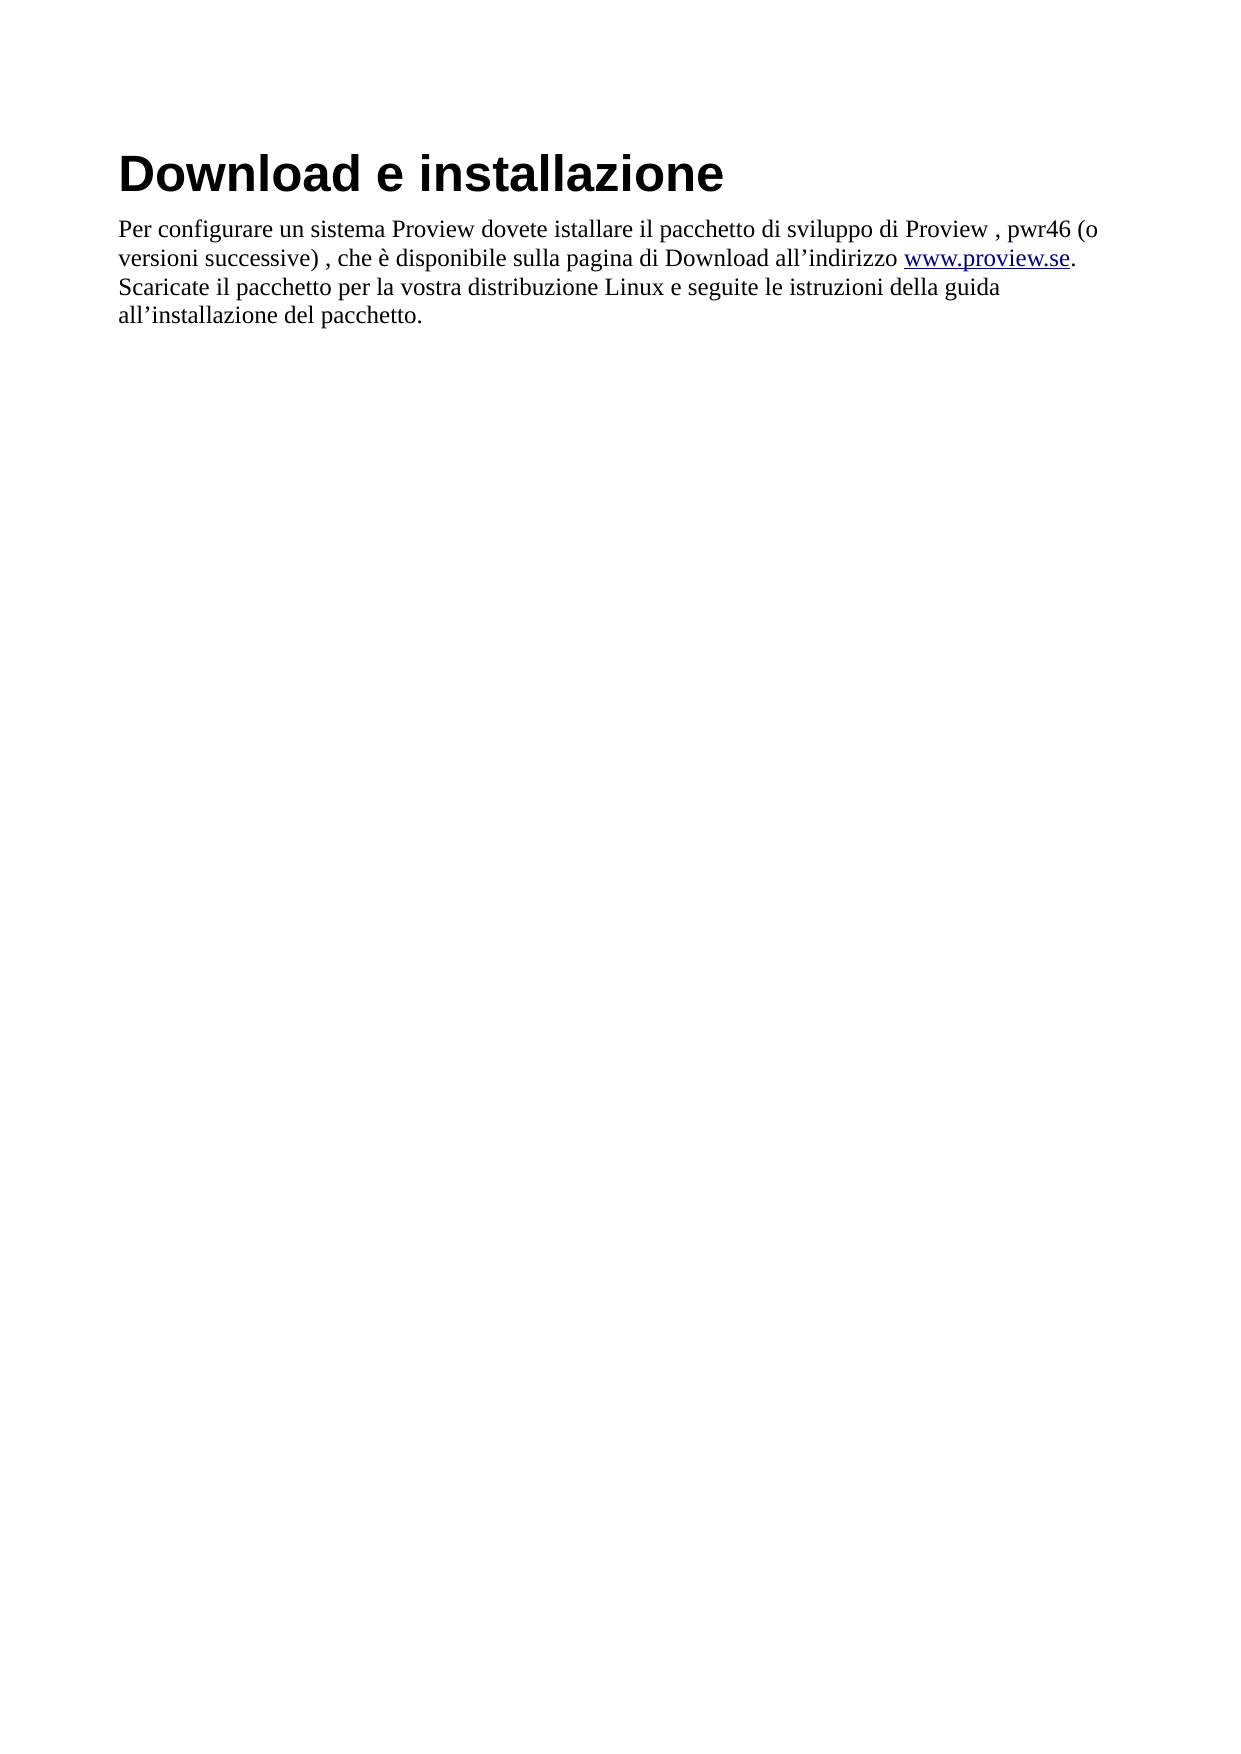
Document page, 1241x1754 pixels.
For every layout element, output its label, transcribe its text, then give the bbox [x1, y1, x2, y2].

subtitle Download e installazione [118, 143, 1122, 202]
text Per configurare un sistema Proview dovete istallare il pacchetto di sviluppo di Proview , pwr46 (o versioni successive) , che è disponibile sulla pagina di Download all’indirizzo www.proview.se. Scaricate il pacchetto per la vostra distribuzione Linux e seguite le istruzioni della guida all’installazione del pacchetto. [118, 214, 1122, 329]
